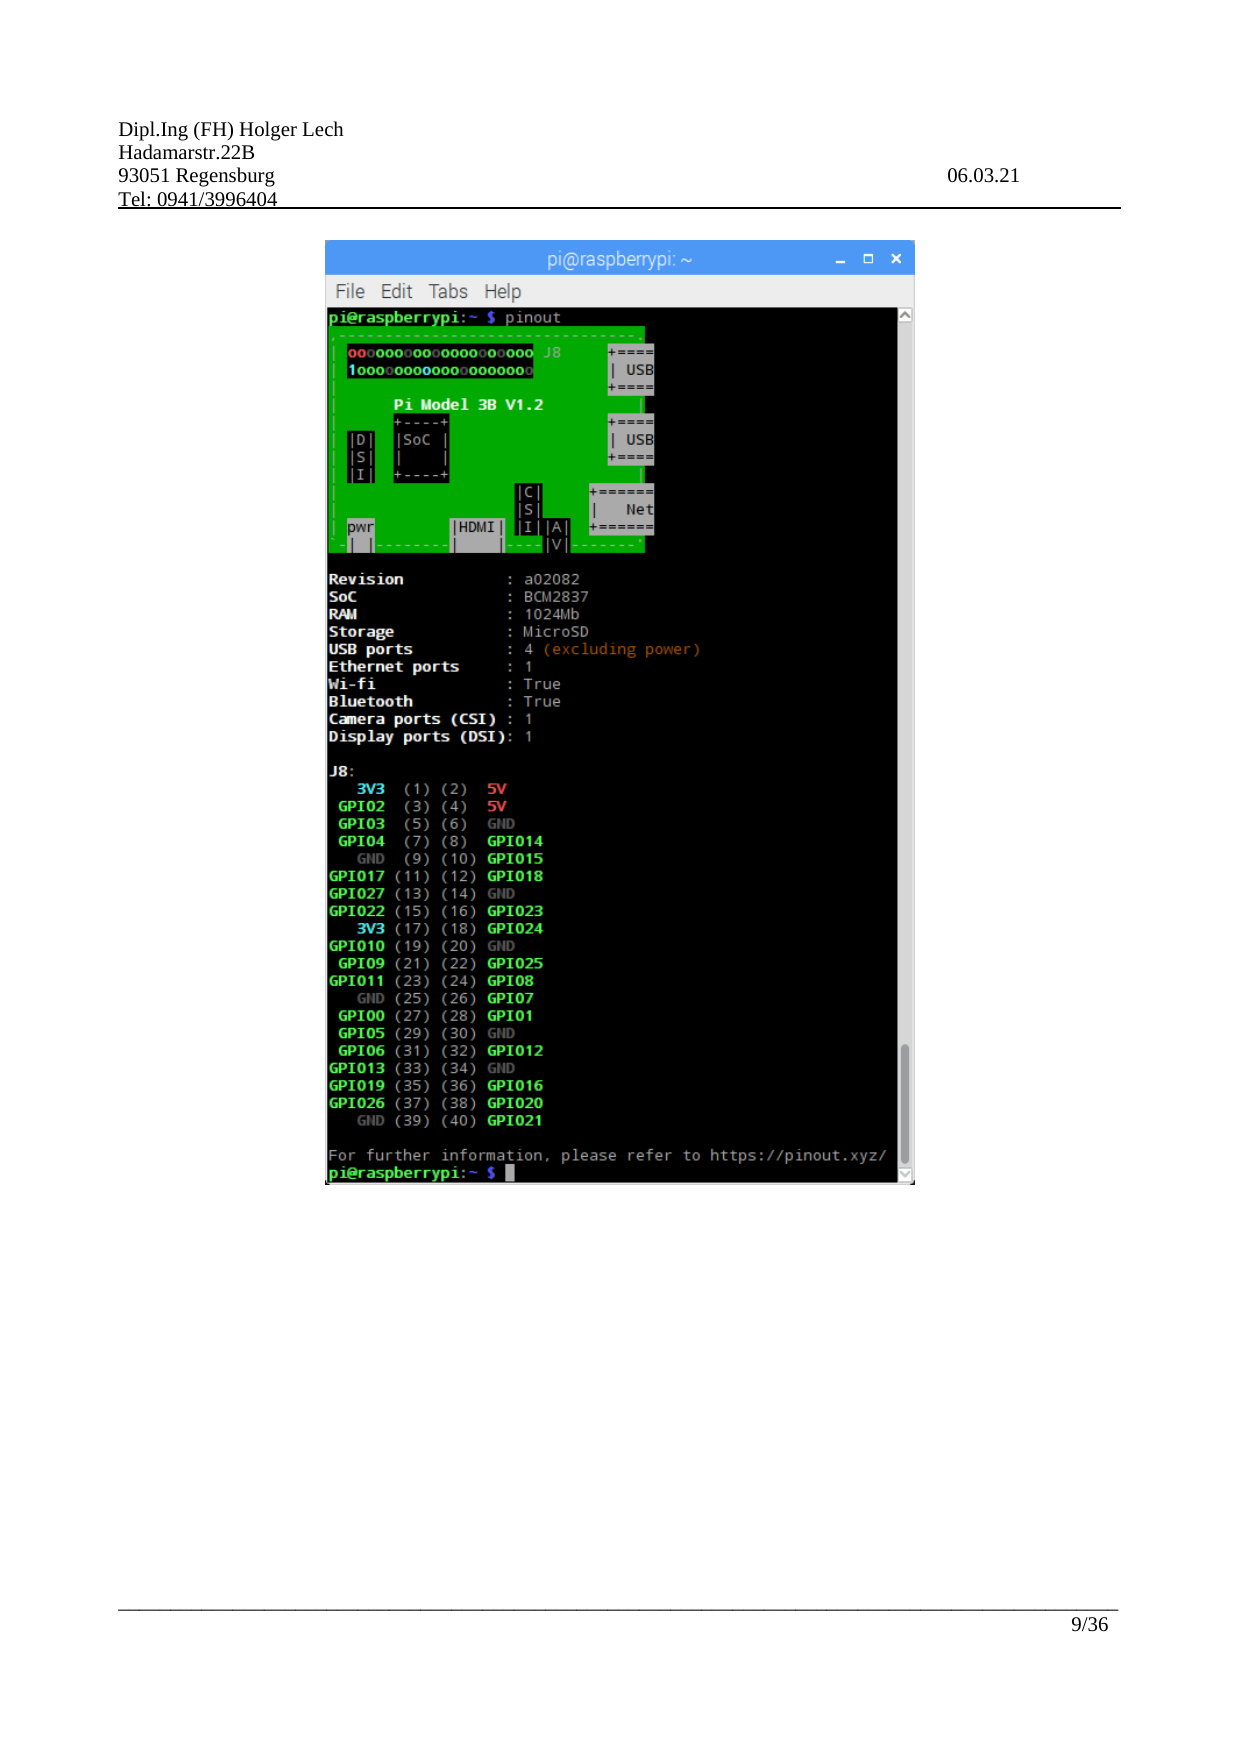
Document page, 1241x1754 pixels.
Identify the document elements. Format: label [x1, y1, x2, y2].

picture [325, 240, 915, 1185]
